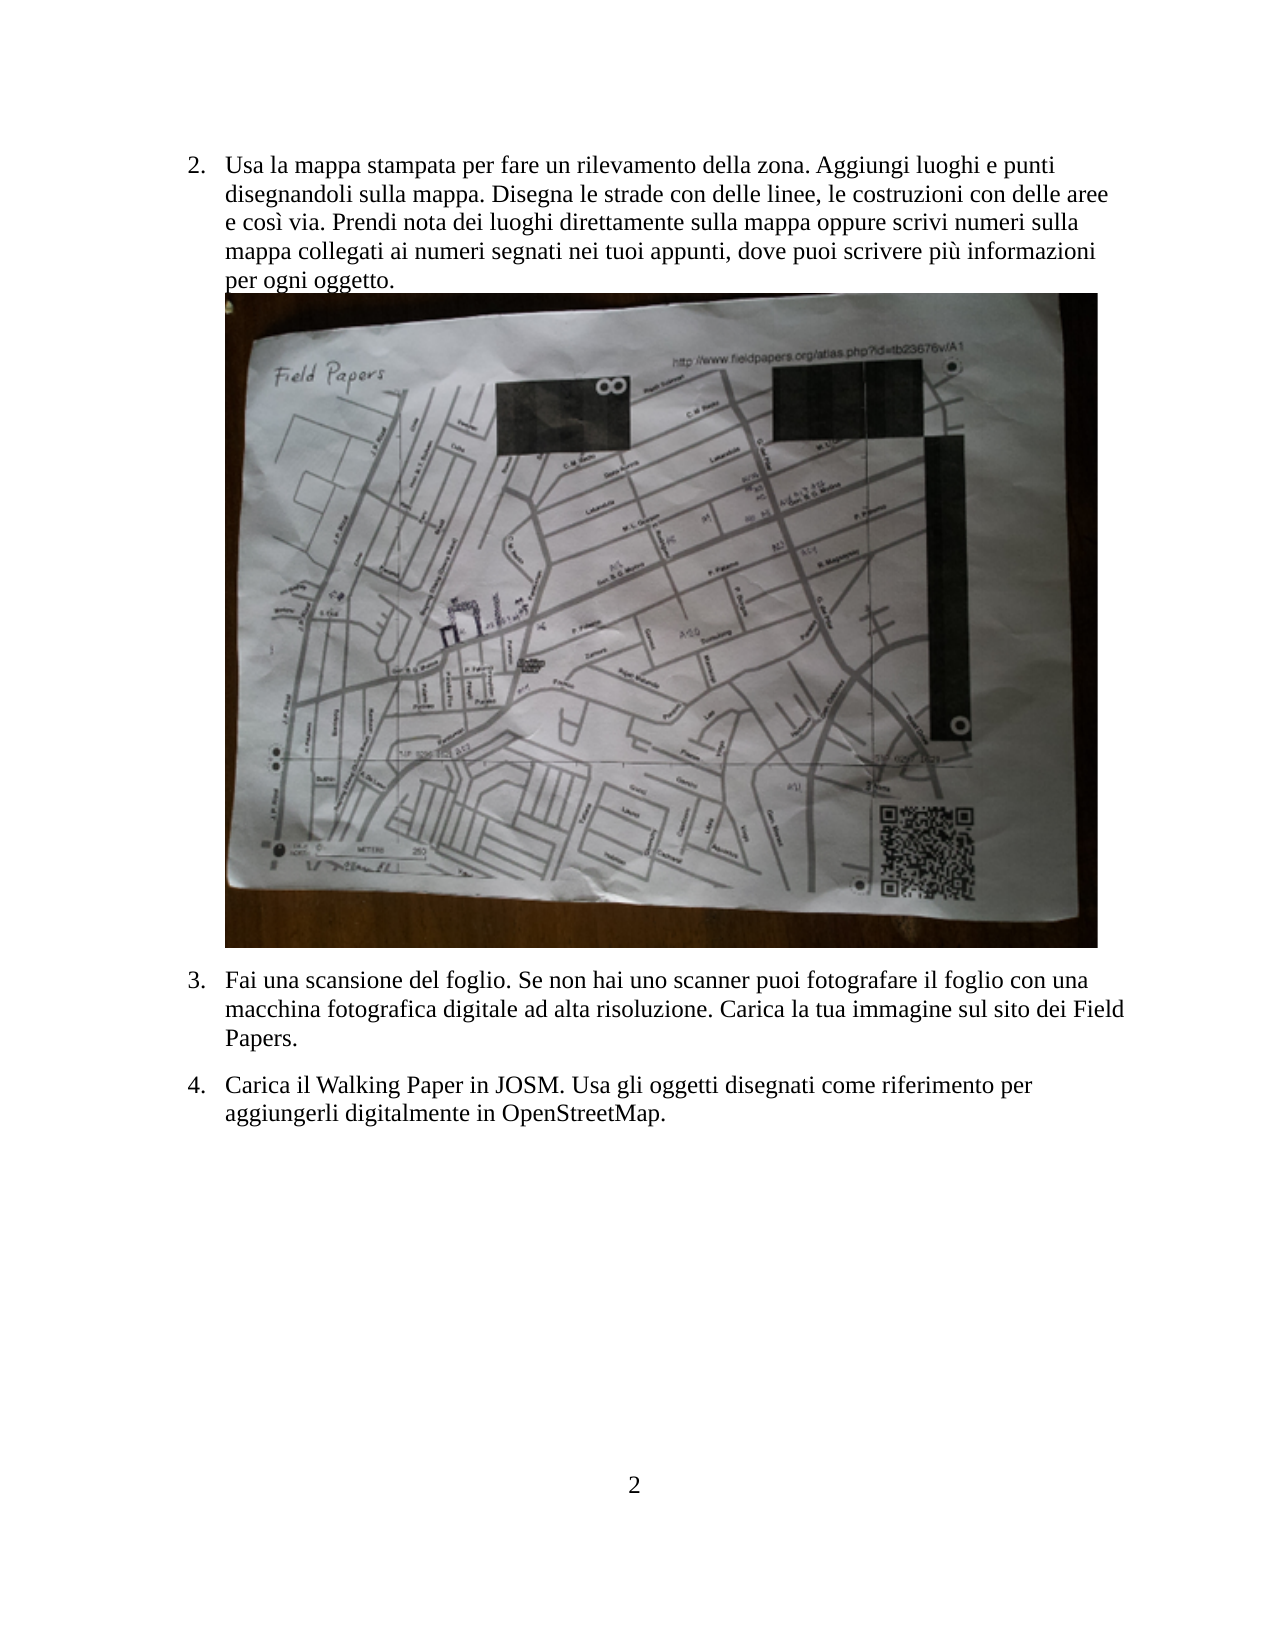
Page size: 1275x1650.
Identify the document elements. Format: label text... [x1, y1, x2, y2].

picture [225, 293, 1098, 948]
list Carica il Walking Paper in JOSM. Usa gli oggetti disegnati come riferimento per aggiungerli digitalmente in OpenStreetMap. [187, 1070, 1125, 1127]
list Fai una scansione del foglio. Se non hai uno scanner puoi fotografare il foglio con una macchina fotografica digitale ad alta risoluzione. Carica la tua immagine sul sito dei Field Papers. [187, 966, 1125, 1052]
list Usa la mappa stampata per fare un rilevamento della zona. Aggiungi luoghi e punti disegnandoli sulla mappa. Disegna le strade con delle linee, le costruzioni con delle aree e così via. Prendi nota dei luoghi direttamente sulla mappa oppure scrivi numeri sulla mappa collegati ai numeri segnati nei tuoi appunti, dove puoi scrivere più informazioni per ogni oggetto. [187, 150, 1125, 948]
